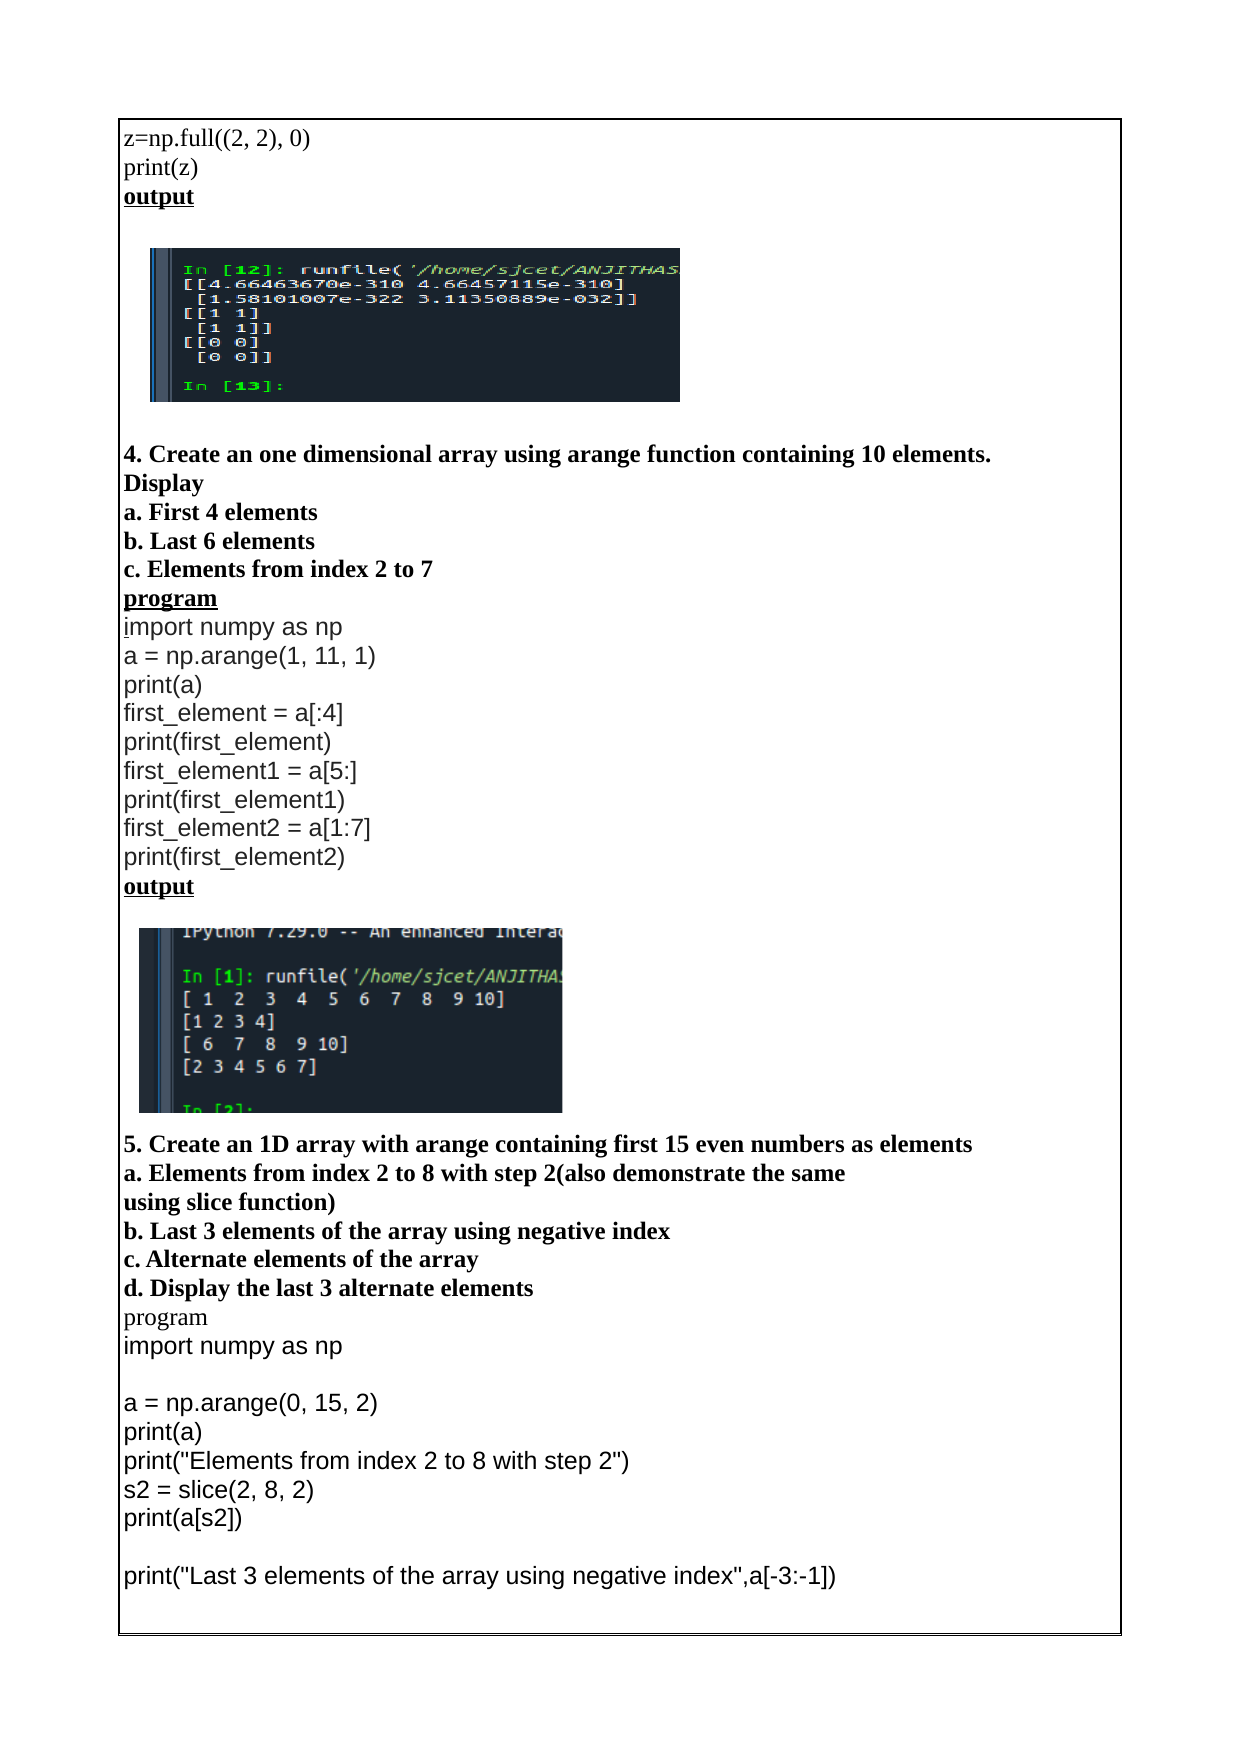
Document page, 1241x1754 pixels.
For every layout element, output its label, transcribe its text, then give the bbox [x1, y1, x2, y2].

text a. First 4 elements [123, 497, 1117, 526]
text program [123, 583, 1117, 612]
text import numpy as np a = np.arange(0, 15, 2) print(a) print("Elements from index 2 to 8 with step 2") s2 = slice(2, 8, 2) print(a[s2]) print("Last 3 elements of the array using negative index",a[-3:-1]) [123, 1331, 1117, 1618]
text using slice function) [123, 1187, 1117, 1216]
text d. Display the last 3 alternate elements [123, 1273, 1117, 1302]
text output [123, 871, 1117, 899]
text b. Last 3 elements of the array using negative index [123, 1216, 1117, 1244]
text program [123, 1302, 1117, 1331]
text import numpy as np a = np.arange(1, 11, 1) print(a) first_element = a[:4] print(first_element) first_element1 = a[5:] print(first_element1) first_element2 = a[1:7] print(first_element2) [123, 612, 1117, 871]
text 4. Create an one dimensional array using arange function containing 10 elements. [123, 439, 1117, 468]
text 5. Create an 1D array with arange containing first 15 even numbers as elements [123, 1129, 1117, 1158]
text b. Last 6 elements [123, 526, 1117, 554]
text c. Alternate elements of the array [123, 1244, 1117, 1273]
text Display [123, 468, 1117, 497]
text output [123, 181, 1117, 209]
text z=np.full((2, 2), 0) print(z) [123, 123, 1117, 181]
text a. Elements from index 2 to 8 with step 2(also demonstrate the same [123, 1158, 1117, 1187]
picture [363, 285, 680, 402]
text c. Elements from index 2 to 7 [123, 554, 1117, 583]
picture [302, 998, 563, 1113]
